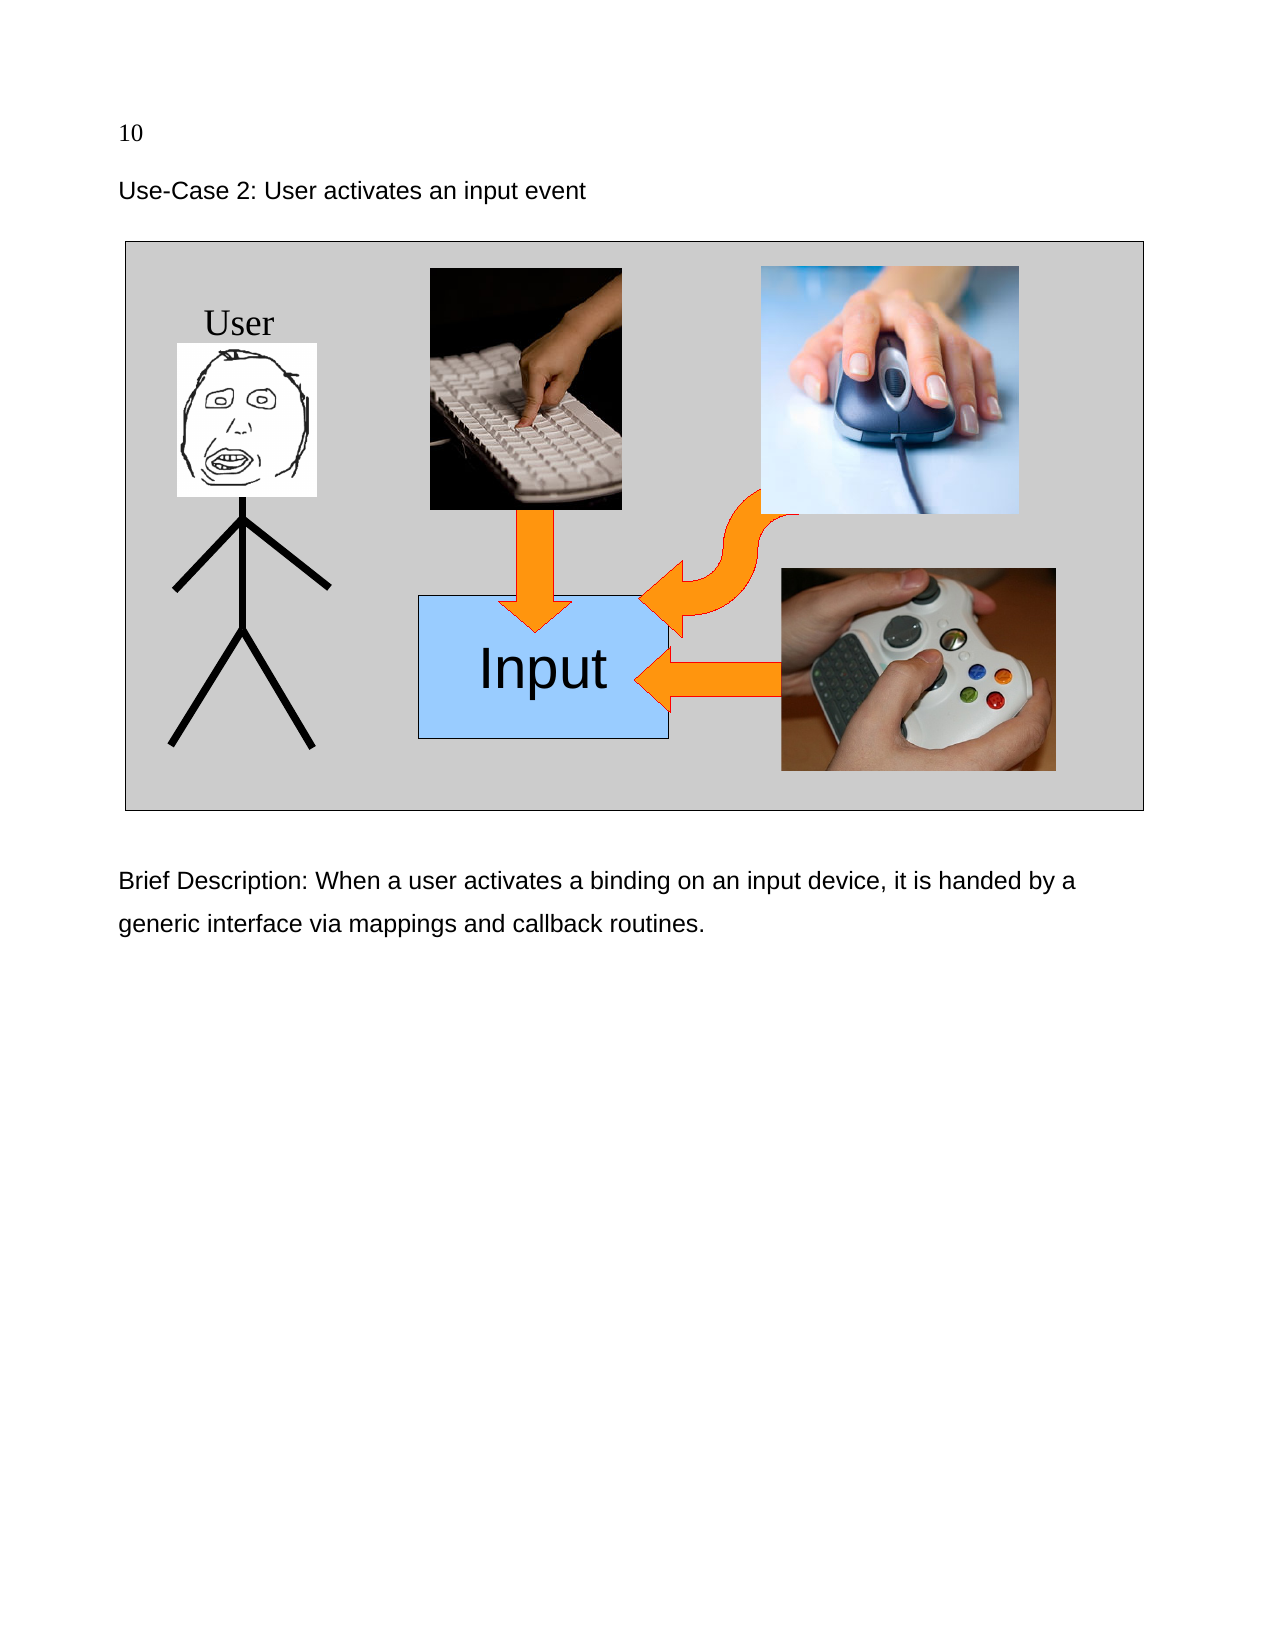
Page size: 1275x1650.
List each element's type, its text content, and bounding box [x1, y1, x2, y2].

picture [781, 568, 1056, 771]
picture [177, 343, 317, 497]
text Brief Description: When a user activates a binding on an input device, it is handed by a generic interface via mappings and callback routines. [118, 866, 1157, 938]
picture [761, 266, 1019, 514]
text Use-Case 2: User activates an input event [118, 176, 1157, 205]
picture [430, 268, 622, 510]
